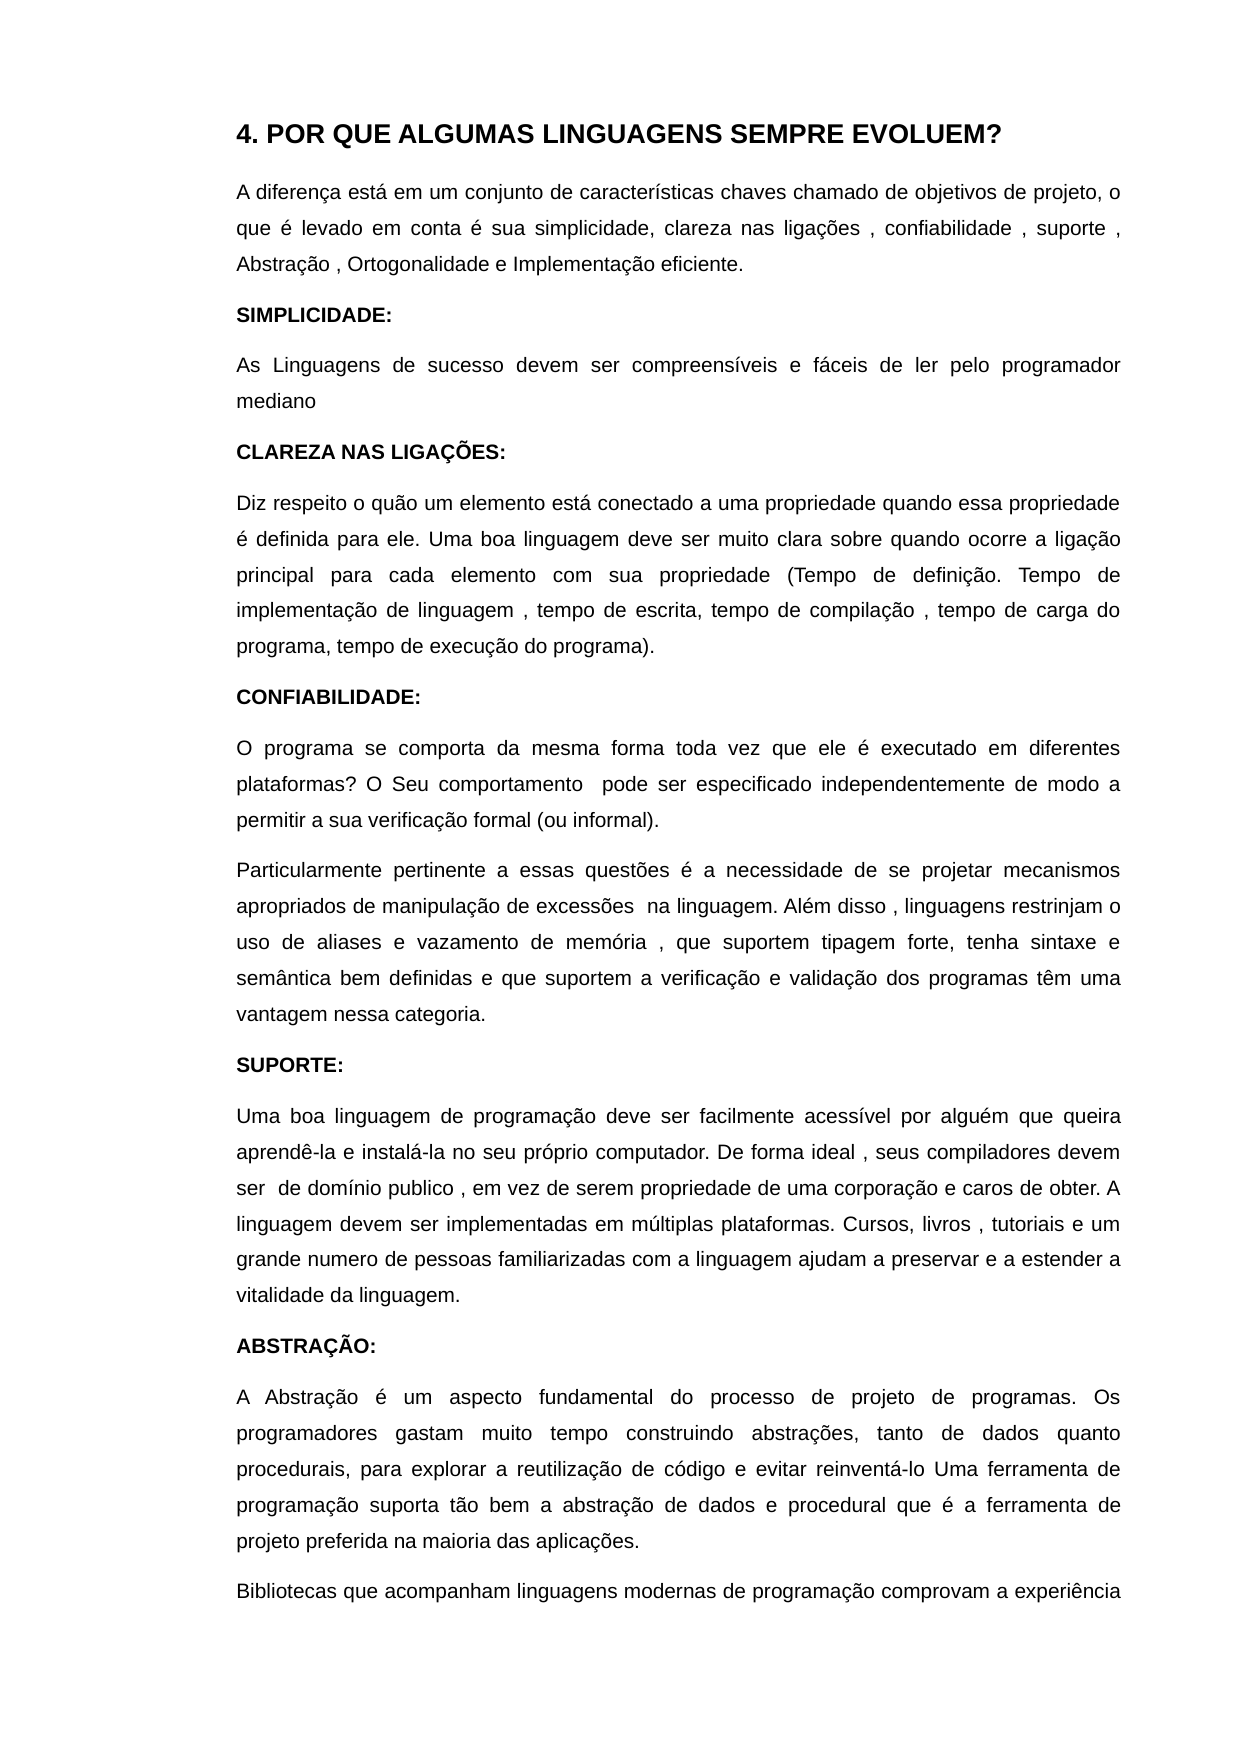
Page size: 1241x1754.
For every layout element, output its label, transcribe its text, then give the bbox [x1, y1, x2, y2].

text A Abstração é um aspecto fundamental do processo de projeto de programas. Os programadores gastam muito tempo construindo abstrações, tanto de dados quanto procedurais, para explorar a reutilização de código e evitar reinventá-lo Uma ferramenta de programação suporta tão bem a abstração de dados e procedural que é a ferramenta de projeto preferida na maioria das aplicações. [236, 1385, 1122, 1552]
text ABSTRAÇÃO: [236, 1334, 1122, 1358]
text O programa se comporta da mesma forma toda vez que ele é executado em diferentes plataformas? O Seu comportamento pode ser especificado independentemente de modo a permitir a sua verificação formal (ou informal). [236, 736, 1122, 832]
subtitle 4. POR QUE ALGUMAS LINGUAGENS SEMPRE EVOLUEM? [236, 118, 1122, 149]
text CONFIABILIDADE: [236, 685, 1122, 709]
text Particularmente pertinente a essas questões é a necessidade de se projetar mecanismos apropriados de manipulação de excessões na linguagem. Além disso , linguagens restrinjam o uso de aliases e vazamento de memória , que suportem tipagem forte, tenha sintaxe e semântica bem definidas e que suportem a verificação e validação dos programas têm uma vantagem nessa categoria. [236, 858, 1122, 1026]
text Uma boa linguagem de programação deve ser facilmente acessível por alguém que queira aprendê-la e instalá-la no seu próprio computador. De forma ideal , seus compiladores devem ser de domínio publico , em vez de serem propriedade de uma corporação e caros de obter. A linguagem devem ser implementadas em múltiplas plataformas. Cursos, livros , tutoriais e um grande numero de pessoas familiarizadas com a linguagem ajudam a preservar e a estender a vitalidade da linguagem. [236, 1103, 1122, 1307]
text As Linguagens de sucesso devem ser compreensíveis e fáceis de ler pelo programador mediano [236, 353, 1122, 413]
text SUPORTE: [236, 1053, 1122, 1077]
text Diz respeito o quão um elemento está conectado a uma propriedade quando essa propriedade é definida para ele. Uma boa linguagem deve ser muito clara sobre quando ocorre a ligação principal para cada elemento com sua propriedade (Tempo de definição. Tempo de implementação de linguagem , tempo de escrita, tempo de compilação , tempo de carga do programa, tempo de execução do programa). [236, 491, 1122, 658]
text Bibliotecas que acompanham linguagens modernas de programação comprovam a experiência [236, 1579, 1122, 1603]
text CLAREZA NAS LIGAÇÕES: [236, 440, 1122, 464]
text A diferença está em um conjunto de características chaves chamado de objetivos de projeto, o que é levado em conta é sua simplicidade, clareza nas ligações , confiabilidade , suporte , Abstração , Ortogonalidade e Implementação eficiente. [236, 180, 1122, 276]
text SIMPLICIDADE: [236, 302, 1122, 326]
